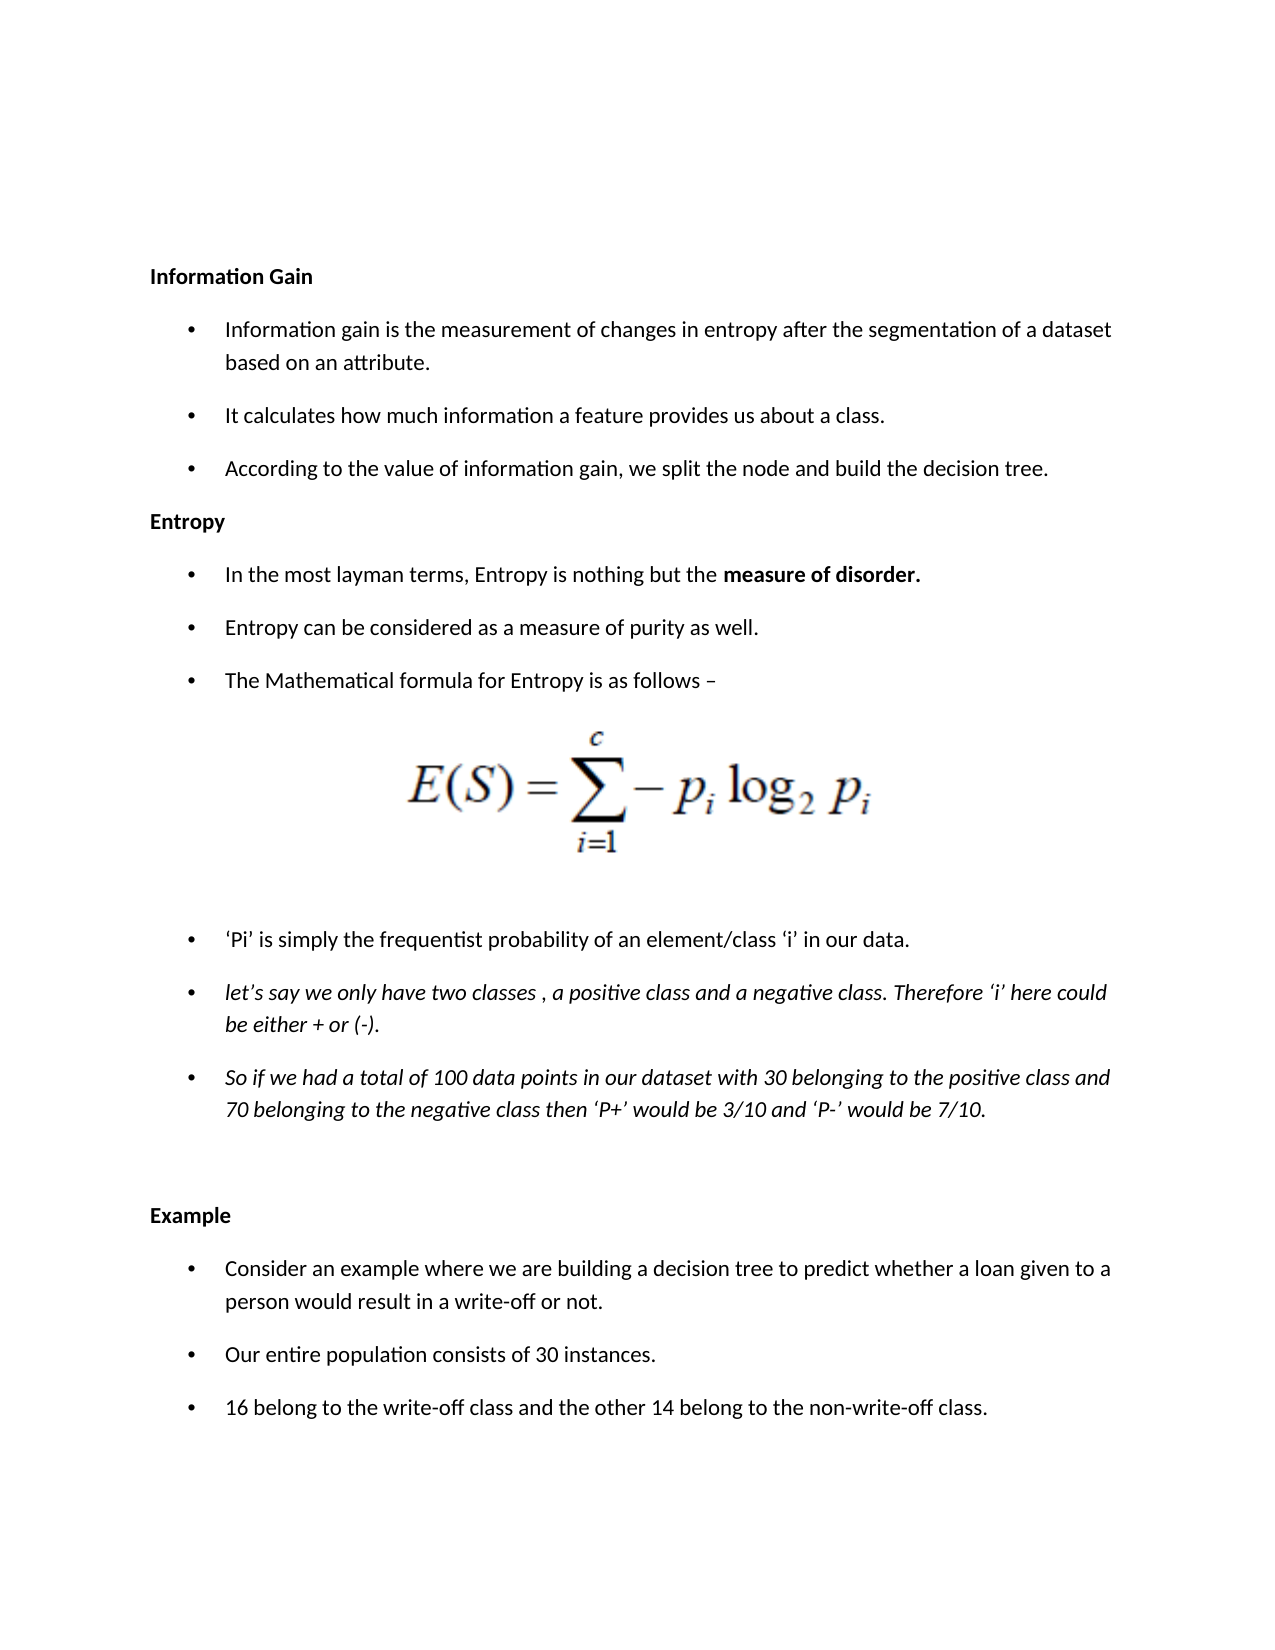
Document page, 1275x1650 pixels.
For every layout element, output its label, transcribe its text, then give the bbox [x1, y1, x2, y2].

list So if we had a total of 100 data points in our dataset with 30 belonging to the positive class and 70 belonging to the negative class then ‘P+’ would be 3/10 and ‘P-’ would be 7/10. [187, 1063, 1125, 1123]
picture [225, 718, 1004, 901]
list Our entire population consists of 30 instances. [187, 1340, 1125, 1368]
list In the most layman terms, Entropy is nothing but the measure of disorder. [187, 560, 1125, 588]
list 16 belong to the write-off class and the other 14 belong to the non-write-off class. [187, 1393, 1125, 1421]
list Information gain is the measurement of changes in entropy after the segmentation of a dataset based on an attribute. [187, 316, 1125, 376]
list According to the value of information gain, we split the node and build the decision tree. [187, 454, 1125, 482]
list Entropy can be considered as a measure of purity as well. [187, 613, 1125, 641]
list Consider an example where we are building a decision tree to predict whether a loan given to a person would result in a write-off or not. [187, 1254, 1125, 1315]
text Entropy [150, 507, 1125, 535]
list The Mathematical formula for Entropy is as follows – [187, 666, 1125, 694]
text Example [150, 1202, 1125, 1229]
list It calculates how much information a feature provides us about a class. [187, 401, 1125, 429]
list let’s say we only have two classes , a positive class and a negative class. Therefore ‘i’ here could be either + or (-). [187, 978, 1125, 1038]
text Information Gain [150, 262, 1125, 291]
list ‘Pi’ is simply the frequentist probability of an element/class ‘i’ in our data. [187, 925, 1125, 953]
